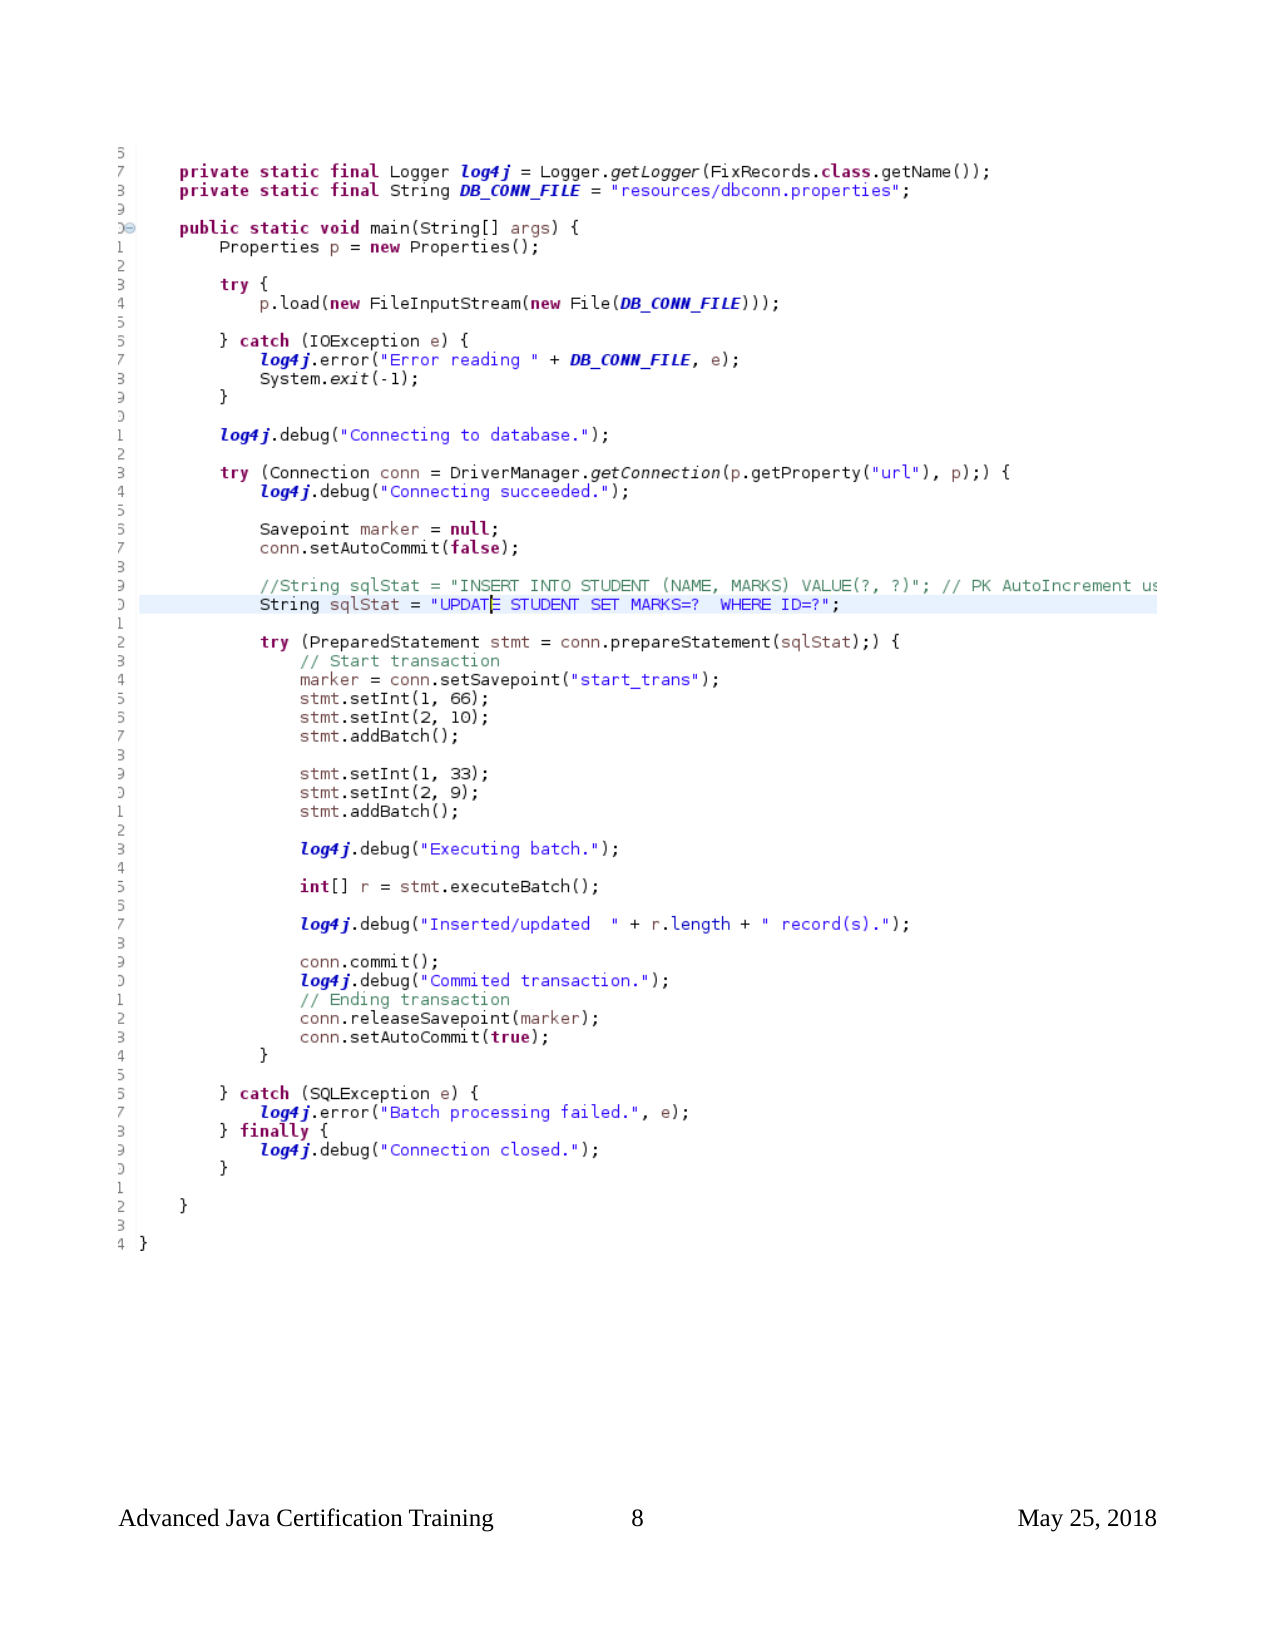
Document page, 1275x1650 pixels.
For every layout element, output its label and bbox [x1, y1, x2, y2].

picture [118, 146, 1157, 1251]
